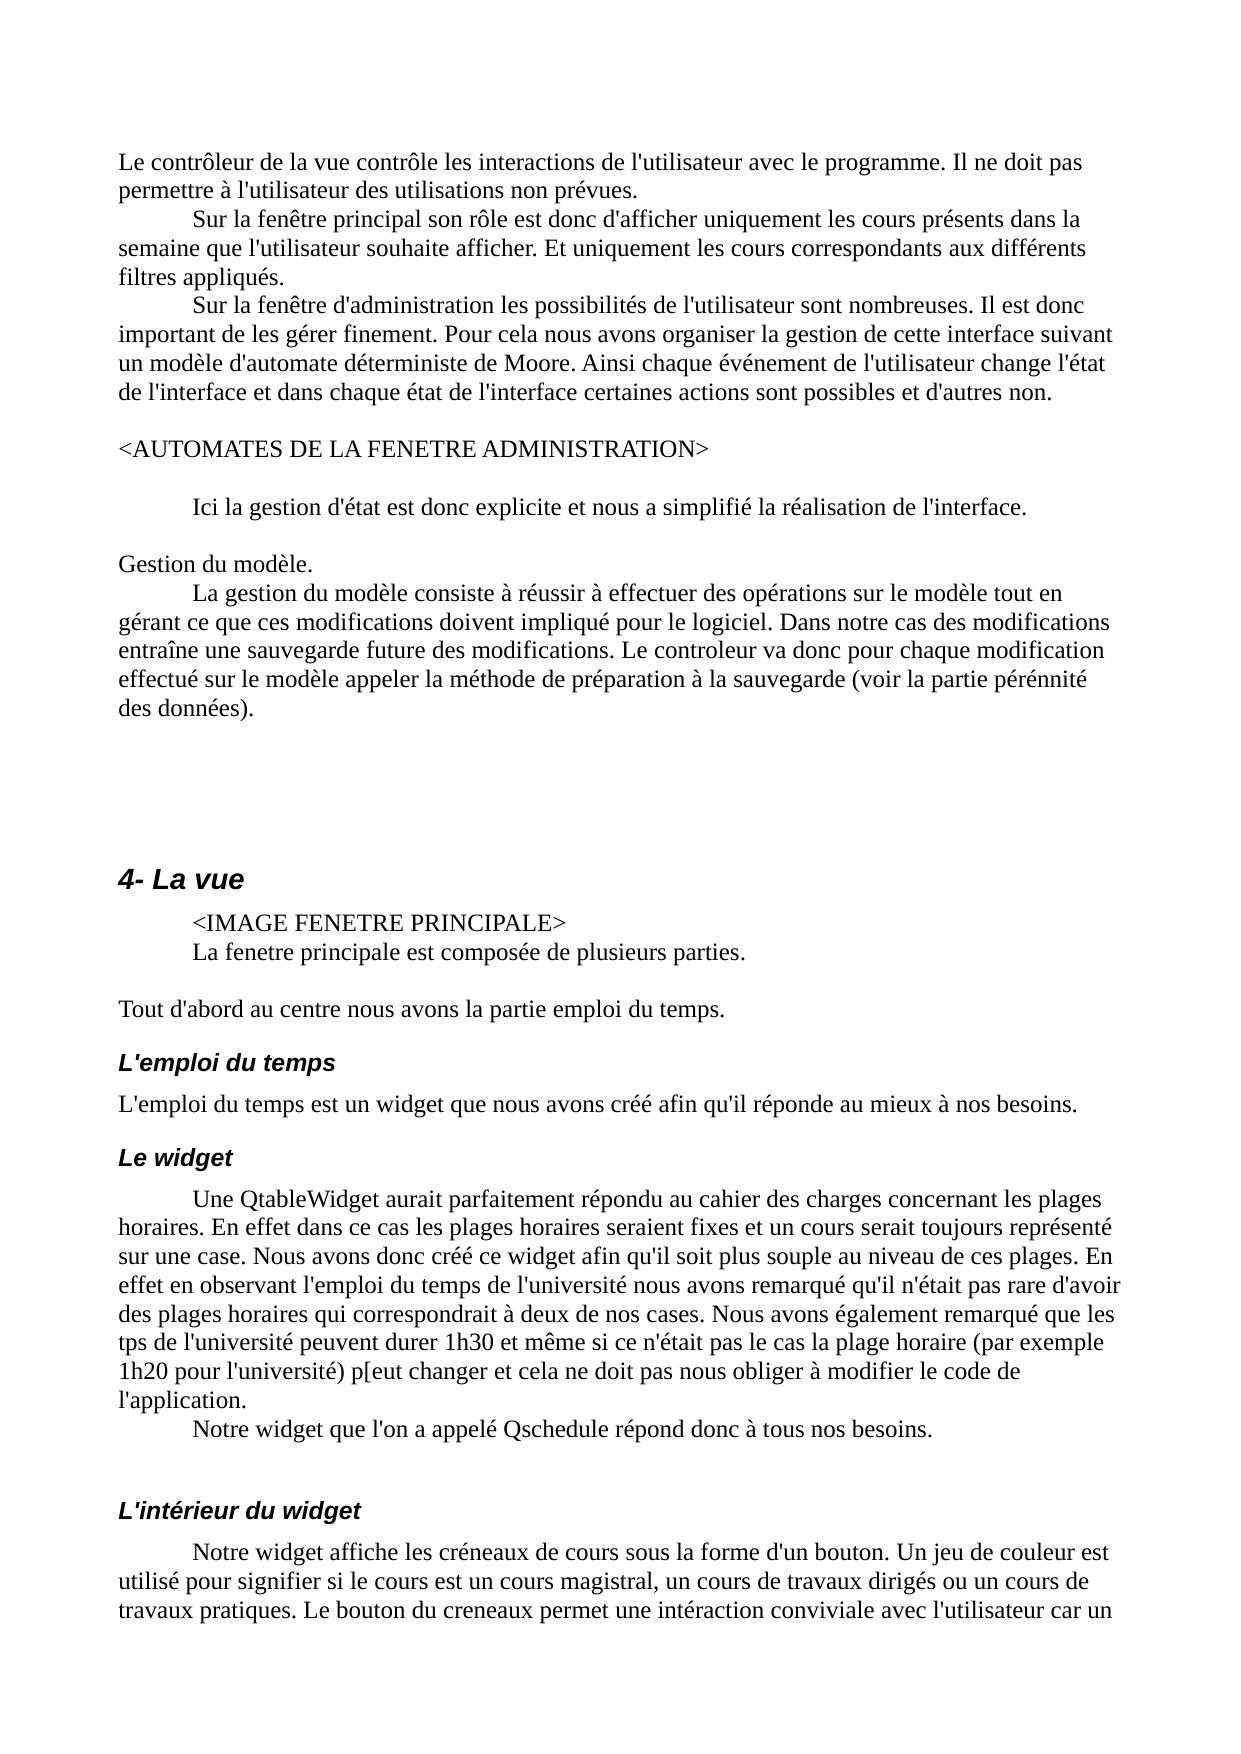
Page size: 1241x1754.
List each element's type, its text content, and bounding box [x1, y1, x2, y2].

text Gestion du modèle. [118, 549, 1122, 578]
text La fenetre principale est composée de plusieurs parties. [118, 937, 1122, 965]
text Sur la fenêtre principal son rôle est donc d'afficher uniquement les cours présents dans la semaine que l'utilisateur souhaite afficher. Et uniquement les cours correspondants aux différents filtres appliqués. [118, 204, 1122, 291]
text Notre widget que l'on a appelé Qschedule répond donc à tous nos besoins. [118, 1414, 1122, 1442]
text Ici la gestion d'état est donc explicite et nous a simplifié la réalisation de l'interface. [118, 492, 1122, 521]
text Notre widget affiche les créneaux de cours sous la forme d'un bouton. Un jeu de couleur est utilisé pour signifier si le cours est un cours magistral, un cours de travaux dirigés ou un cours de travaux pratiques. Le bouton du creneaux permet une intéraction conviviale avec l'utilisateur car un [118, 1537, 1122, 1623]
text Une QtableWidget aurait parfaitement répondu au cahier des charges concernant les plages horaires. En effet dans ce cas les plages horaires seraient fixes et un cours serait toujours représenté sur une case. Nous avons donc créé ce widget afin qu'il soit plus souple au niveau de ces plages. En effet en observant l'emploi du temps de l'université nous avons remarqué qu'il n'était pas rare d'avoir des plages horaires qui correspondrait à deux de nos cases. Nous avons également remarqué que les tps de l'université peuvent durer 1h30 et même si ce n'était pas le cas la plage horaire (par exemple 1h20 pour l'université) p[eut changer et cela ne doit pas nous obliger à modifier le code de l'application. [118, 1184, 1122, 1414]
text Tout d'abord au centre nous avons la partie emploi du temps. [118, 994, 1122, 1023]
text <AUTOMATES DE LA FENETRE ADMINISTRATION> [118, 434, 1122, 463]
subtitle 4- La vue [118, 862, 1122, 895]
text Sur la fenêtre d'administration les possibilités de l'utilisateur sont nombreuses. Il est donc important de les gérer finement. Pour cela nous avons organiser la gestion de cette interface suivant un modèle d'automate déterministe de Moore. Ainsi chaque événement de l'utilisateur change l'état de l'interface et dans chaque état de l'interface certaines actions sont possibles et d'autres non. [118, 291, 1122, 406]
subtitle L'emploi du temps [118, 1048, 1122, 1076]
text La gestion du modèle consiste à réussir à effectuer des opérations sur le modèle tout en gérant ce que ces modifications doivent impliqué pour le logiciel. Dans notre cas des modifications entraîne une sauvegarde future des modifications. Le controleur va donc pour chaque modification effectué sur le modèle appeler la méthode de préparation à la sauvegarde (voir la partie pérénnité des données). [118, 578, 1122, 722]
text L'emploi du temps est un widget que nous avons créé afin qu'il réponde au mieux à nos besoins. [118, 1089, 1122, 1118]
text <IMAGE FENETRE PRINCIPALE> [118, 908, 1122, 937]
text Le contrôleur de la vue contrôle les interactions de l'utilisateur avec le programme. Il ne doit pas permettre à l'utilisateur des utilisations non prévues. [118, 147, 1122, 204]
subtitle L'intérieur du widget [118, 1496, 1122, 1525]
subtitle Le widget [118, 1143, 1122, 1171]
